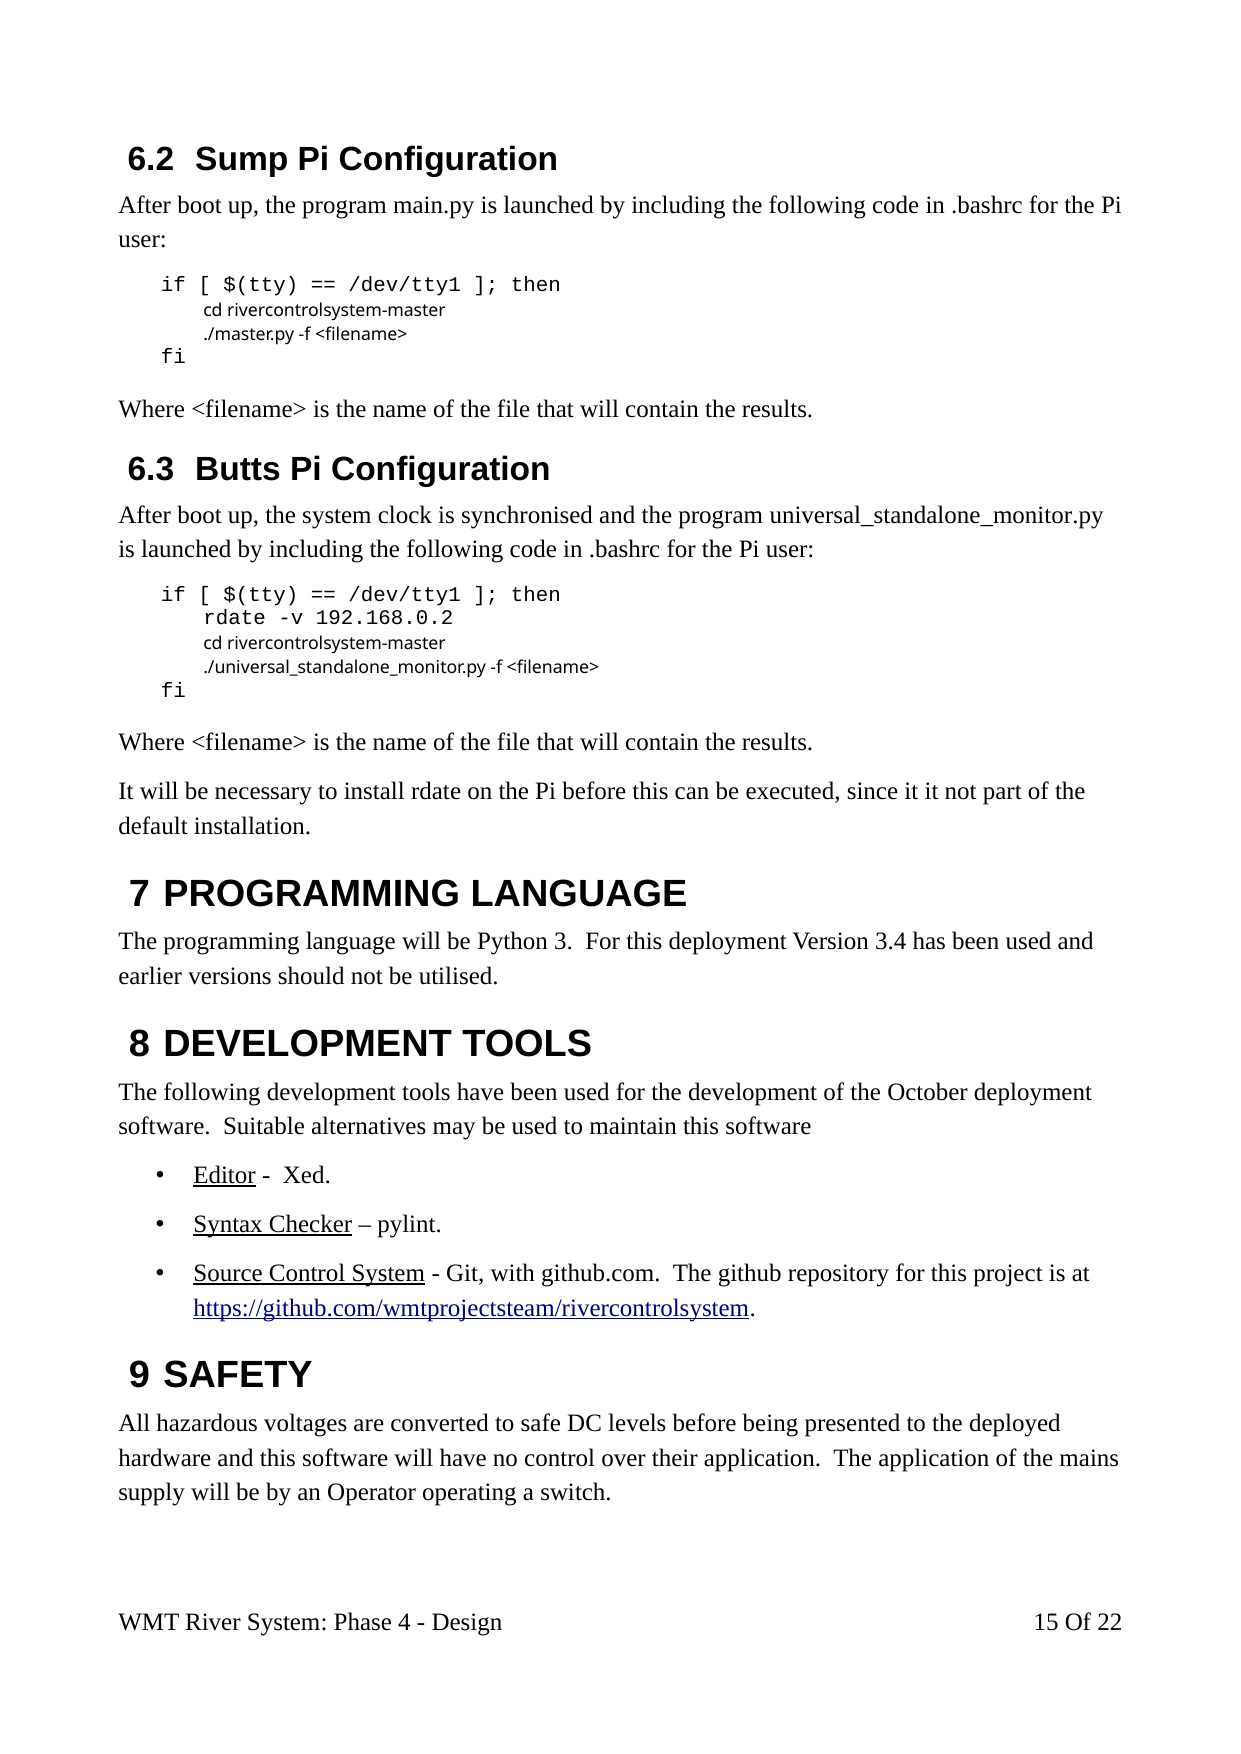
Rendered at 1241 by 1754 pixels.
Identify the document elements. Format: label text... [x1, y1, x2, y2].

text if [ $(tty) == /dev/tty1 ]; then [161, 584, 1122, 607]
text cd rivercontrolsystem-master ./master.py -f <filename> [161, 297, 1122, 346]
list Source Control System - Git, with github.com. The github repository for this project is at https://github.com/wmtprojectsteam/rivercontrolsystem. [156, 1258, 1122, 1321]
text It will be necessary to install rdate on the Pi before this can be executed, since it it not part of the default installation. [118, 776, 1122, 839]
text if [ $(tty) == /dev/tty1 ]; then [161, 274, 1122, 297]
text The following development tools have been used for the development of the October deployment software. Suitable alternatives may be used to maintain this software [118, 1077, 1122, 1140]
subtitle PROGRAMMING LANGUAGE [118, 870, 1122, 914]
text After boot up, the system clock is synchronised and the program universal_standalone_monitor.py is launched by including the following code in .bashrc for the Pi user: [118, 500, 1122, 563]
subtitle DEVELOPMENT TOOLS [118, 1020, 1122, 1064]
text rdate -v 192.168.0.2 [161, 607, 1122, 631]
text After boot up, the program main.py is launched by including the following code in .bashrc for the Pi user: [118, 190, 1122, 253]
subtitle Butts Pi Configuration [118, 449, 1122, 488]
text Where <filename> is the name of the file that will contain the results. [118, 394, 1122, 422]
text All hazardous voltages are converted to safe DC levels before being presented to the deployed hardware and this software will have no control over their application. The application of the mains supply will be by an Operator operating a switch. [118, 1408, 1122, 1506]
text cd rivercontrolsystem-master ./universal_standalone_monitor.py -f <filename> [161, 631, 1122, 680]
subtitle Sump Pi Configuration [118, 139, 1122, 178]
subtitle SAFETY [118, 1352, 1122, 1396]
text The programming language will be Python 3. For this deployment Version 3.4 has been used and earlier versions should not be utilised. [118, 926, 1122, 990]
text fi [161, 346, 1122, 370]
list Editor - Xed. [156, 1160, 1122, 1189]
list Syntax Checker – pylint. [156, 1209, 1122, 1238]
text fi [161, 680, 1122, 704]
text Where <filename> is the name of the file that will contain the results. [118, 727, 1122, 756]
